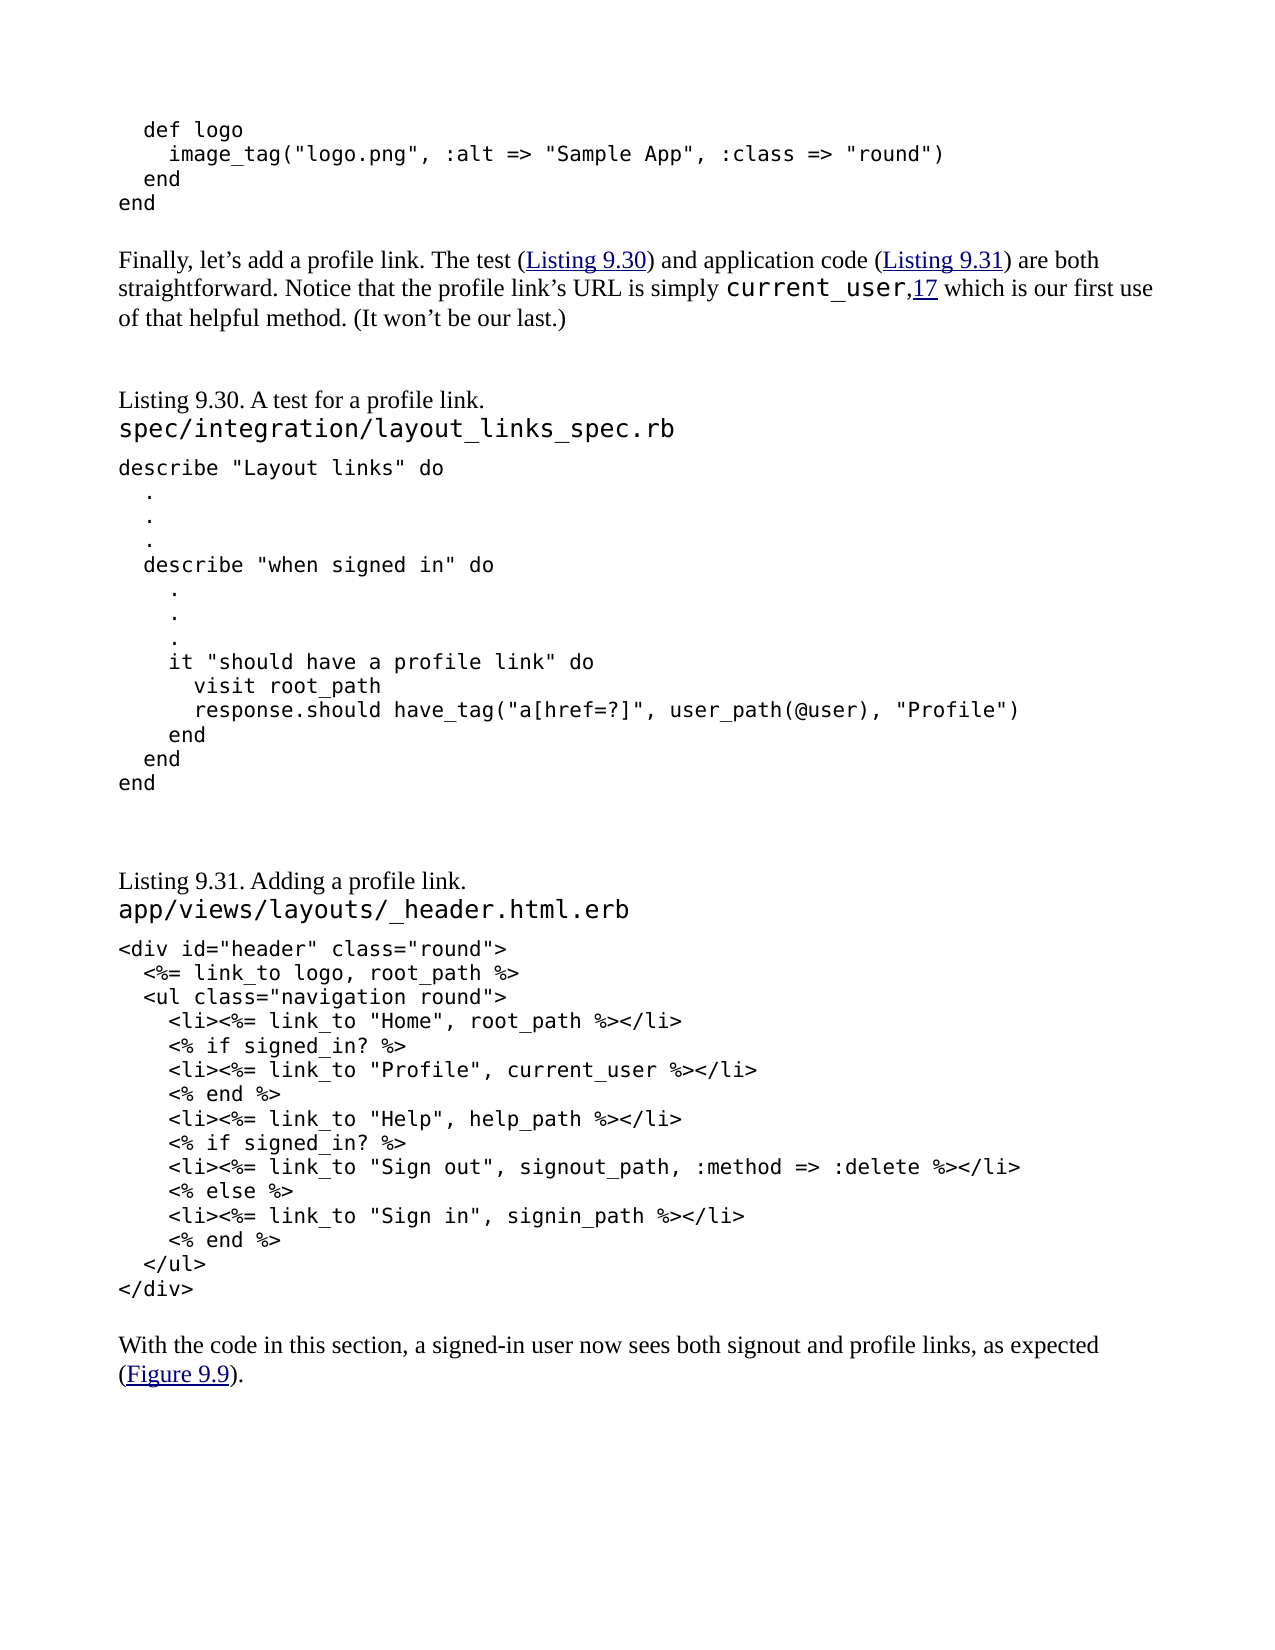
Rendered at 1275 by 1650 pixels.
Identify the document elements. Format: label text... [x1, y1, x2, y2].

text end [118, 167, 1157, 191]
text </ul> [118, 1252, 1157, 1277]
text <li><%= link_to "Home", root_path %></li> [118, 1009, 1157, 1034]
text Listing 9.31. Adding a profile link. app/views/layouts/_header.html.erb [118, 866, 1157, 924]
text <% if signed_in? %> [118, 1131, 1157, 1155]
text def logo [118, 118, 1157, 142]
text response.should have_tag("a[href=?]", user_path(@user), "Profile") [118, 698, 1157, 723]
text describe "Layout links" do [118, 456, 1157, 480]
text <%= link_to logo, root_path %> [118, 961, 1157, 985]
text <% end %> [118, 1228, 1157, 1252]
text </div> [118, 1277, 1157, 1301]
text <div id="header" class="round"> [118, 937, 1157, 961]
text end [118, 747, 1157, 771]
text With the code in this section, a signed-in user now sees both signout and profile links, as expected (Figure 9.9). [118, 1330, 1157, 1388]
text end [118, 771, 1157, 796]
text end [118, 191, 1157, 215]
text <li><%= link_to "Help", help_path %></li> [118, 1107, 1157, 1131]
text . [118, 528, 1157, 553]
text . [118, 577, 1157, 601]
text <li><%= link_to "Sign in", signin_path %></li> [118, 1204, 1157, 1228]
text Finally, let’s add a profile link. The test (Listing 9.30) and application code (Listing 9.31) are both straightforward. Notice that the profile link’s URL is simply current_user,17 which is our first use of that helpful method. (It won’t be our last.) [118, 245, 1157, 331]
text visit root_path [118, 674, 1157, 698]
text <% else %> [118, 1179, 1157, 1204]
text <% end %> [118, 1082, 1157, 1107]
text <li><%= link_to "Sign out", signout_path, :method => :delete %></li> [118, 1155, 1157, 1179]
text <li><%= link_to "Profile", current_user %></li> [118, 1058, 1157, 1082]
text Listing 9.30. A test for a profile link. spec/integration/layout_links_spec.rb [118, 385, 1157, 443]
text . [118, 480, 1157, 504]
text describe "when signed in" do [118, 553, 1157, 577]
text . [118, 504, 1157, 528]
text <ul class="navigation round"> [118, 985, 1157, 1009]
text end [118, 723, 1157, 747]
text <% if signed_in? %> [118, 1034, 1157, 1058]
text image_tag("logo.png", :alt => "Sample App", :class => "round") [118, 142, 1157, 167]
text it "should have a profile link" do [118, 650, 1157, 674]
text . [118, 626, 1157, 650]
text . [118, 601, 1157, 626]
